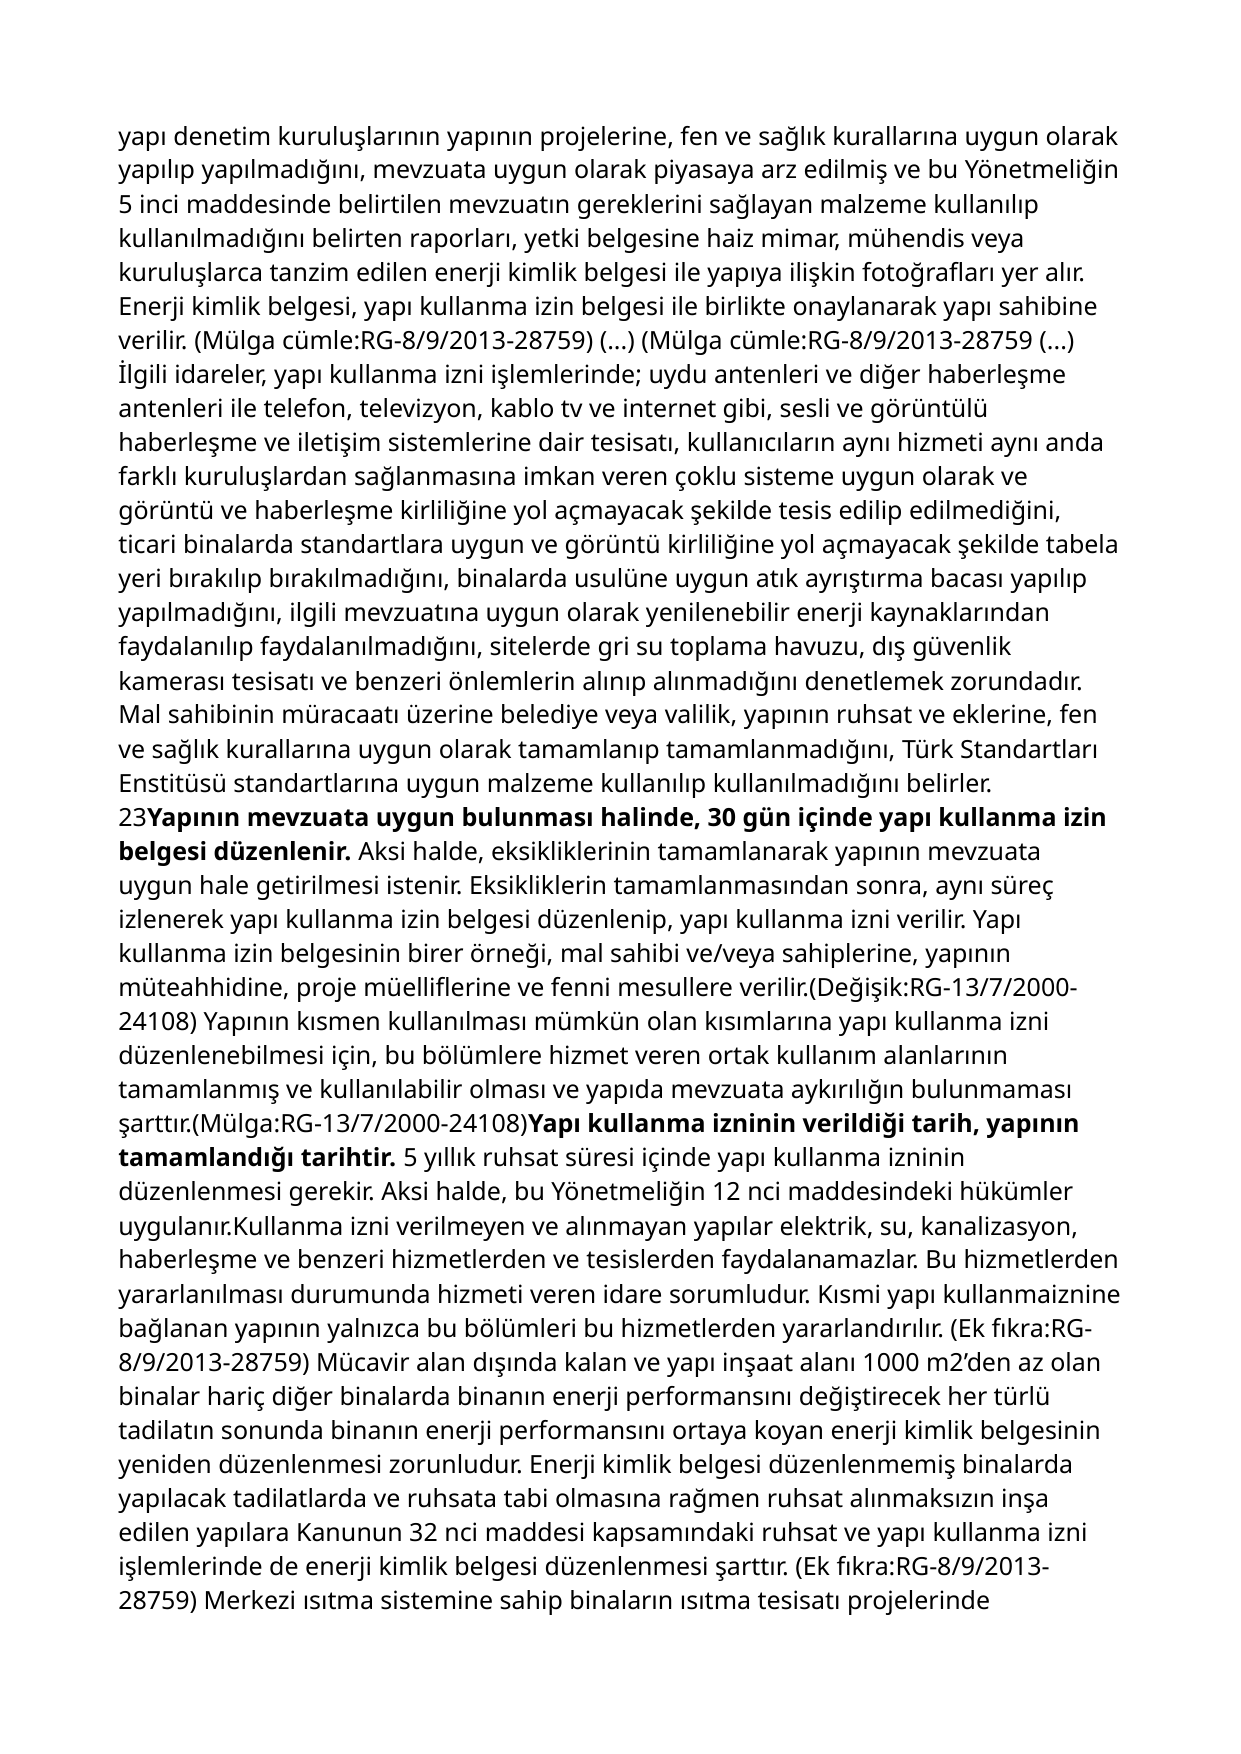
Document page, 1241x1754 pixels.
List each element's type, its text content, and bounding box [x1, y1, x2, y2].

text yapı denetim kuruluşlarının yapının projelerine, fen ve sağlık kurallarına uygun olarak yapılıp yapılmadığını, mevzuata uygun olarak piyasaya arz edilmiş ve bu Yönetmeliğin 5 inci maddesinde belirtilen mevzuatın gereklerini sağlayan malzeme kullanılıp kullanılmadığını belirten raporları, yetki belgesine haiz mimar, mühendis veya kuruluşlarca tanzim edilen enerji kimlik belgesi ile yapıya ilişkin fotoğrafları yer alır. Enerji kimlik belgesi, yapı kullanma izin belgesi ile birlikte onaylanarak yapı sahibine verilir. (Mülga cümle:RG-8/9/2013-28759) (...) (Mülga cümle:RG-8/9/2013-28759 (...) İlgili idareler, yapı kullanma izni işlemlerinde; uydu antenleri ve diğer haberleşme antenleri ile telefon, televizyon, kablo tv ve internet gibi, sesli ve görüntülü haberleşme ve iletişim sistemlerine dair tesisatı, kullanıcıların aynı hizmeti aynı anda farklı kuruluşlardan sağlanmasına imkan veren çoklu sisteme uygun olarak ve görüntü ve haberleşme kirliliğine yol açmayacak şekilde tesis edilip edilmediğini, ticari binalarda standartlara uygun ve görüntü kirliliğine yol açmayacak şekilde tabela yeri bırakılıp bırakılmadığını, binalarda usulüne uygun atık ayrıştırma bacası yapılıp yapılmadığını, ilgili mevzuatına uygun olarak yenilenebilir enerji kaynaklarından faydalanılıp faydalanılmadığını, sitelerde gri su toplama havuzu, dış güvenlik kamerası tesisatı ve benzeri önlemlerin alınıp alınmadığını denetlemek zorundadır. Mal sahibinin müracaatı üzerine belediye veya valilik, yapının ruhsat ve eklerine, fen ve sağlık kurallarına uygun olarak tamamlanıp tamamlanmadığını, Türk Standartları Enstitüsü standartlarına uygun malzeme kullanılıp kullanılmadığını belirler. [118, 118, 1122, 799]
text 23Yapının mevzuata uygun bulunması halinde, 30 gün içinde yapı kullanma izin belgesi düzenlenir. Aksi halde, eksikliklerinin tamamlanarak yapının mevzuata uygun hale getirilmesi istenir. Eksikliklerin tamamlanmasından sonra, aynı süreç izlenerek yapı kullanma izin belgesi düzenlenip, yapı kullanma izni verilir. Yapı kullanma izin belgesinin birer örneği, mal sahibi ve/veya sahiplerine, yapının müteahhidine, proje müelliflerine ve fenni mesullere verilir.(Değişik:RG-13/7/2000-24108) Yapının kısmen kullanılması mümkün olan kısımlarına yapı kullanma izni düzenlenebilmesi için, bu bölümlere hizmet veren ortak kullanım alanlarının tamamlanmış ve kullanılabilir olması ve yapıda mevzuata aykırılığın bulunmaması şarttır.(Mülga:RG-13/7/2000-24108)Yapı kullanma izninin verildiği tarih, yapının tamamlandığı tarihtir. 5 yıllık ruhsat süresi içinde yapı kullanma izninin düzenlenmesi gerekir. Aksi halde, bu Yönetmeliğin 12 nci maddesindeki hükümler uygulanır.Kullanma izni verilmeyen ve alınmayan yapılar elektrik, su, kanalizasyon, haberleşme ve benzeri hizmetlerden ve tesislerden faydalanamazlar. Bu hizmetlerden yararlanılması durumunda hizmeti veren idare sorumludur. Kısmi yapı kullanmaiznine bağlanan yapının yalnızca bu bölümleri bu hizmetlerden yararlandırılır. (Ek fıkra:RG-8/9/2013-28759) Mücavir alan dışında kalan ve yapı inşaat alanı 1000 m2’den az olan binalar hariç diğer binalarda binanın enerji performansını değiştirecek her türlü tadilatın sonunda binanın enerji performansını ortaya koyan enerji kimlik belgesinin yeniden düzenlenmesi zorunludur. Enerji kimlik belgesi düzenlenmemiş binalarda yapılacak tadilatlarda ve ruhsata tabi olmasına rağmen ruhsat alınmaksızın inşa edilen yapılara Kanunun 32 nci maddesi kapsamındaki ruhsat ve yapı kullanma izni işlemlerinde de enerji kimlik belgesi düzenlenmesi şarttır. (Ek fıkra:RG-8/9/2013-28759) Merkezi ısıtma sistemine sahip binaların ısıtma tesisatı projelerinde [118, 799, 1122, 1617]
